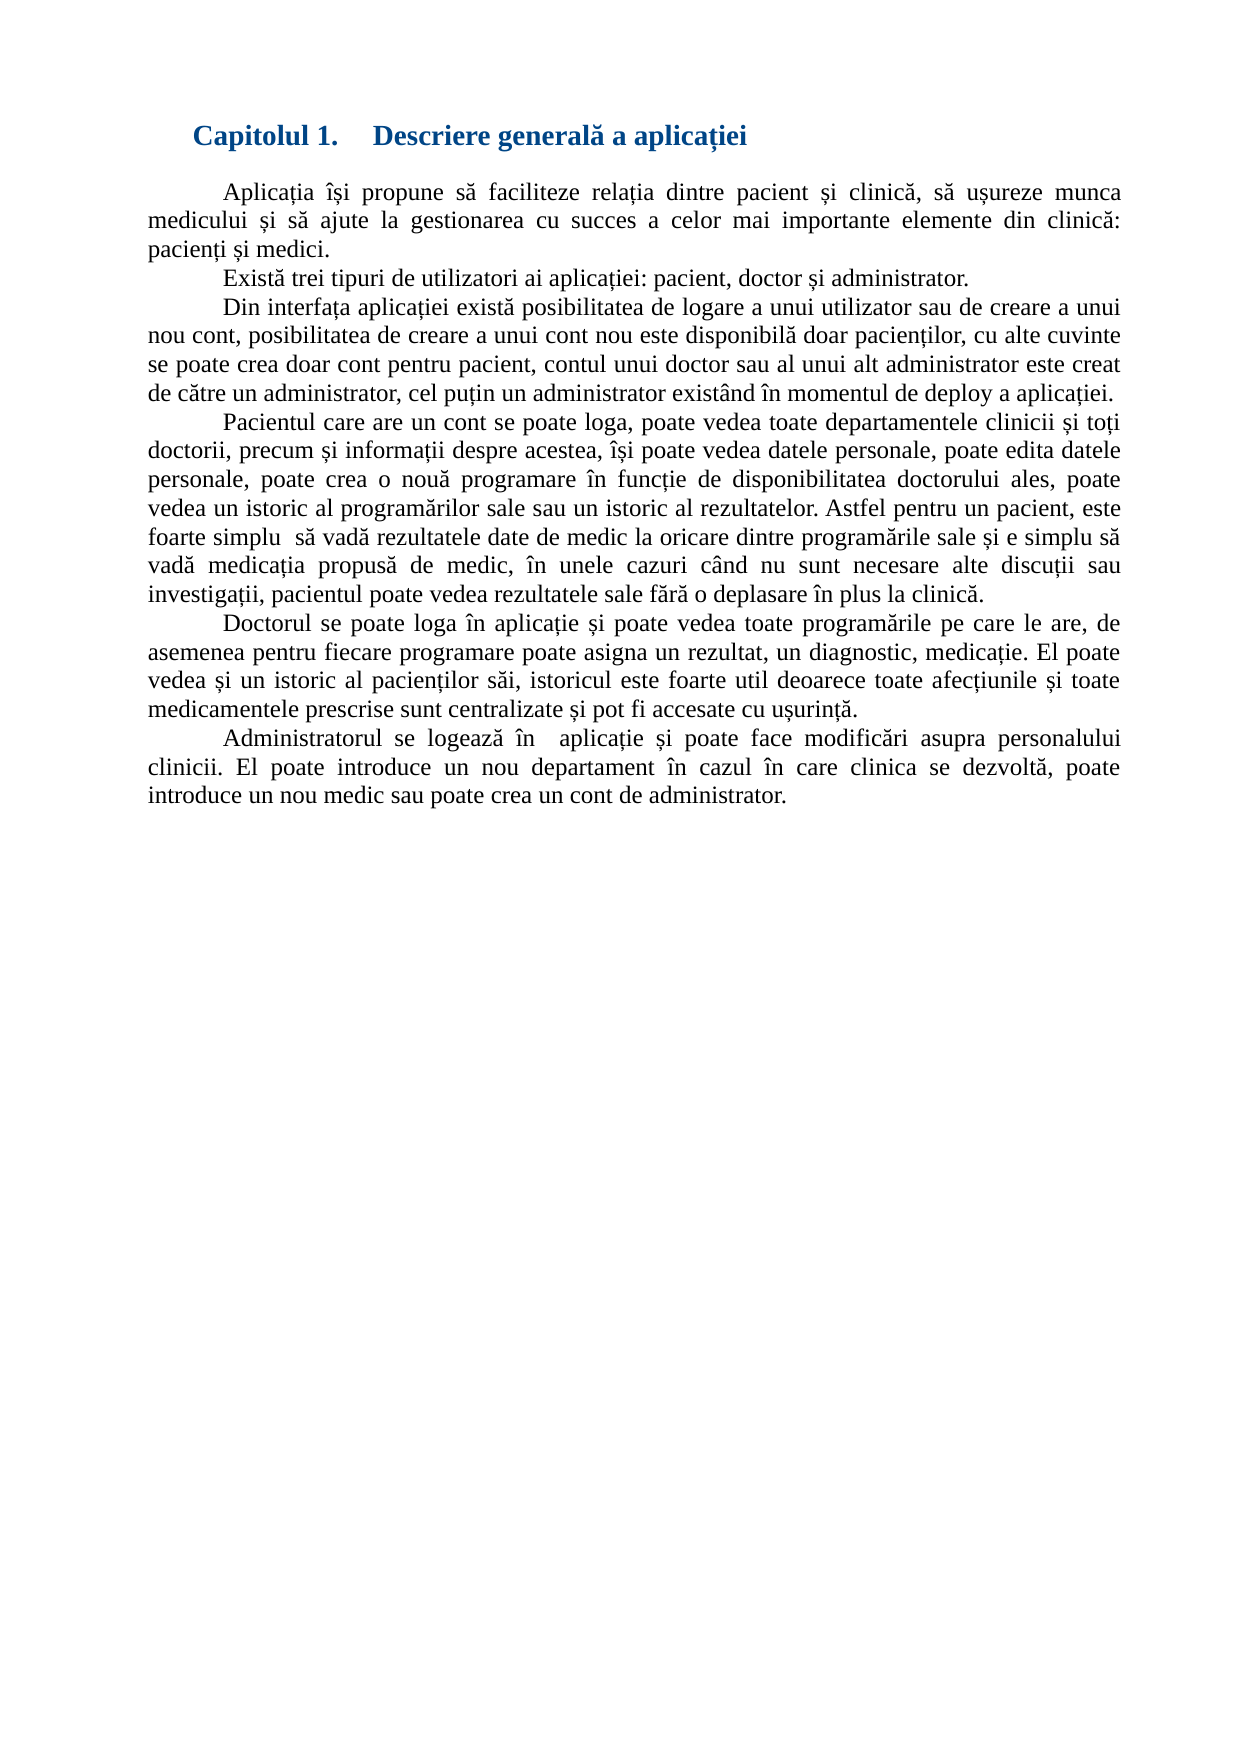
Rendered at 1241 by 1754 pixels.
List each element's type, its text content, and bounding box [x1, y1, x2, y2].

subtitle Descriere generală a aplicației [192, 118, 1122, 152]
text Doctorul se poate loga în aplicație și poate vedea toate programările pe care le are, de asemenea pentru fiecare programare poate asigna un rezultat, un diagnostic, medicație. El poate vedea și un istoric al pacienților săi, istoricul este foarte util deoarece toate afecțiunile și toate medicamentele prescrise sunt centralizate și pot fi accesate cu ușurință. [148, 608, 1122, 723]
text Există trei tipuri de utilizatori ai aplicației: pacient, doctor și administrator. [148, 263, 1122, 292]
text Aplicația își propune să faciliteze relația dintre pacient și clinică, să ușureze munca medicului și să ajute la gestionarea cu succes a celor mai importante elemente din clinică: pacienți și medici. [148, 177, 1122, 263]
text Administratorul se logează în aplicație și poate face modificări asupra personalului clinicii. El poate introduce un nou departament în cazul în care clinica se dezvoltă, poate introduce un nou medic sau poate crea un cont de administrator. [148, 723, 1122, 809]
text Din interfața aplicației există posibilitatea de logare a unui utilizator sau de creare a unui nou cont, posibilitatea de creare a unui cont nou este disponibilă doar pacienților, cu alte cuvinte se poate crea doar cont pentru pacient, contul unui doctor sau al unui alt administrator este creat de către un administrator, cel puțin un administrator existând în momentul de deploy a aplicației. [148, 292, 1122, 407]
text Pacientul care are un cont se poate loga, poate vedea toate departamentele clinicii și toți doctorii, precum și informații despre acestea, își poate vedea datele personale, poate edita datele personale, poate crea o nouă programare în funcție de disponibilitatea doctorului ales, poate vedea un istoric al programărilor sale sau un istoric al rezultatelor. Astfel pentru un pacient, este foarte simplu să vadă rezultatele date de medic la oricare dintre programările sale și e simplu să vadă medicația propusă de medic, în unele cazuri când nu sunt necesare alte discuții sau investigații, pacientul poate vedea rezultatele sale fără o deplasare în plus la clinică. [148, 407, 1122, 608]
